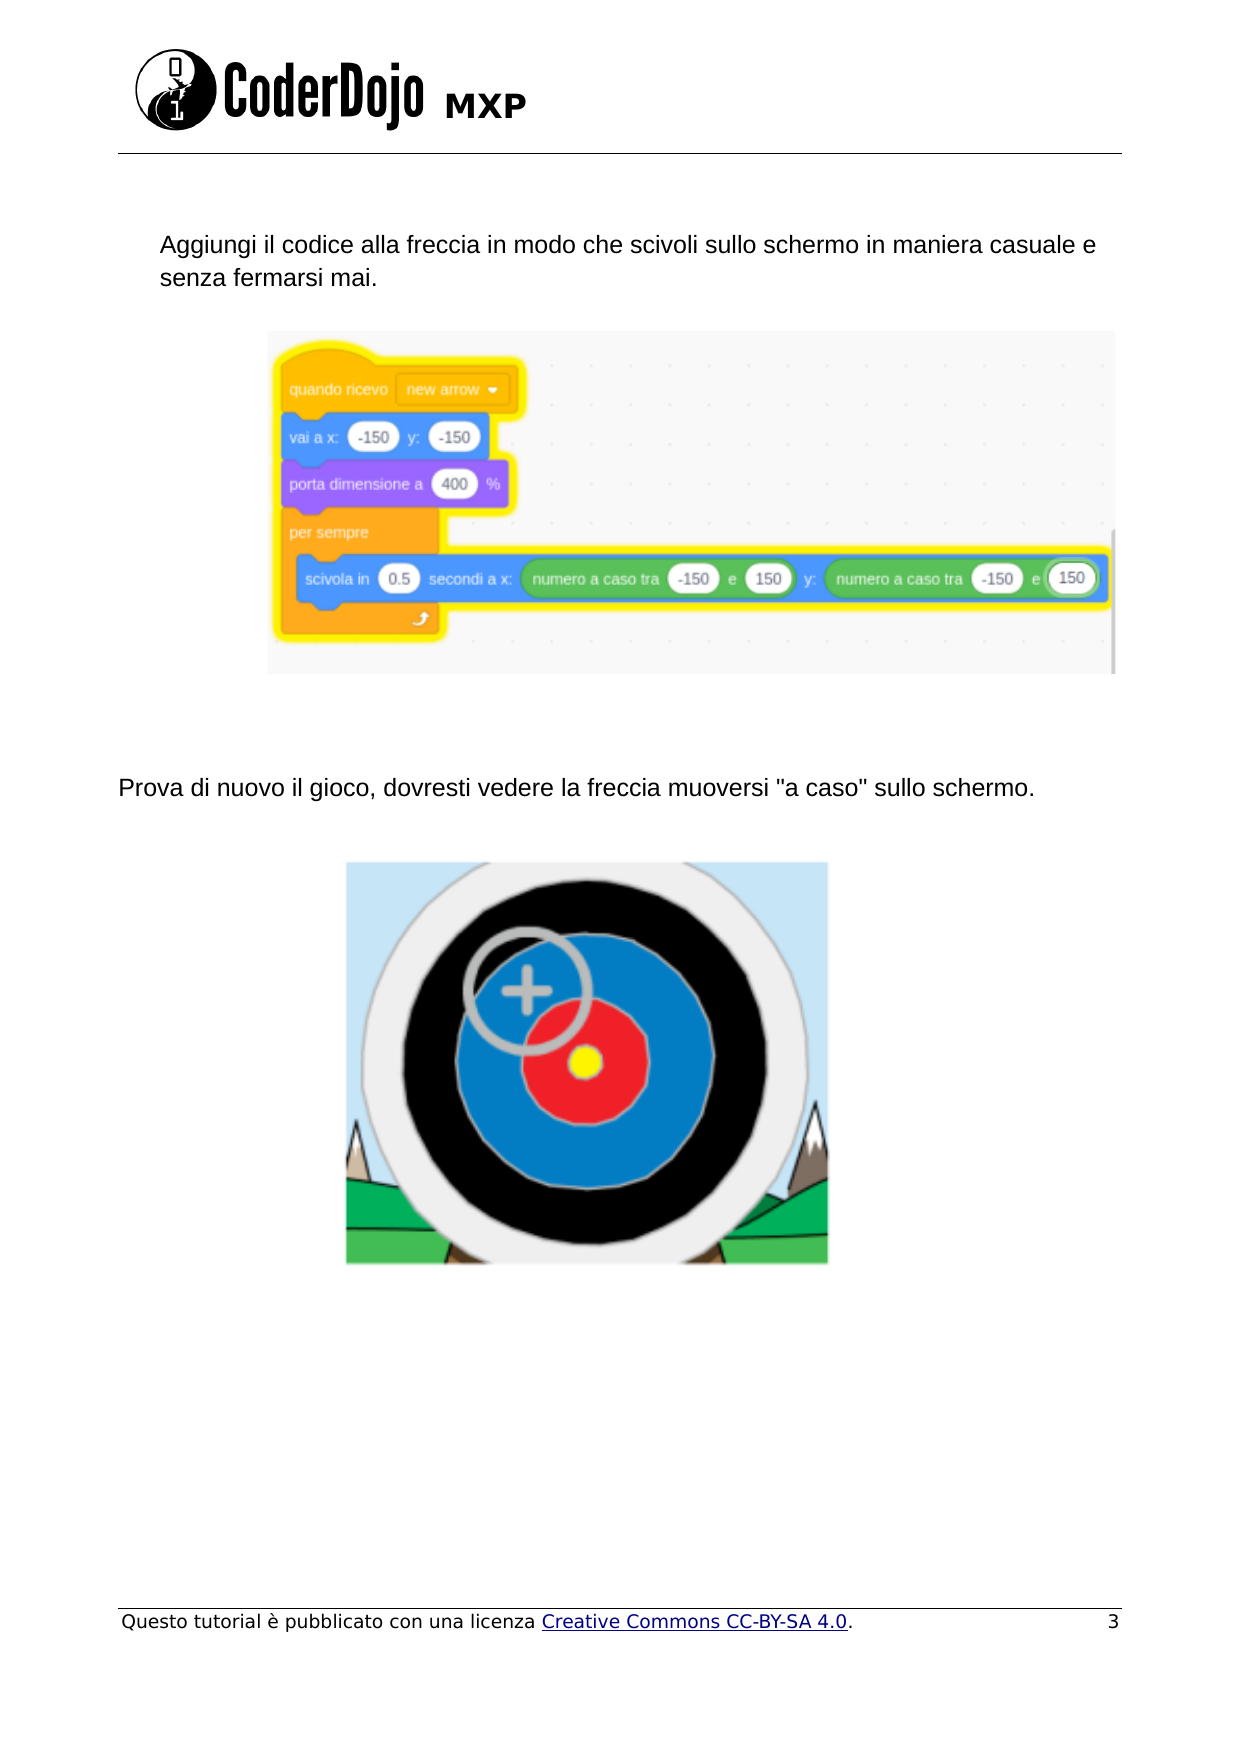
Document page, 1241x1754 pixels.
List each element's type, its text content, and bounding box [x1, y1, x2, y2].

text Prova di nuovo il gioco, dovresti vedere la freccia muoversi "a caso" sullo schermo. [118, 773, 1122, 1310]
picture [326, 842, 851, 1282]
picture [127, 38, 435, 149]
picture [267, 331, 1116, 674]
text Aggiungi il codice alla freccia in modo che scivoli sullo schermo in maniera casuale e senza fermarsi mai. [159, 230, 1122, 292]
